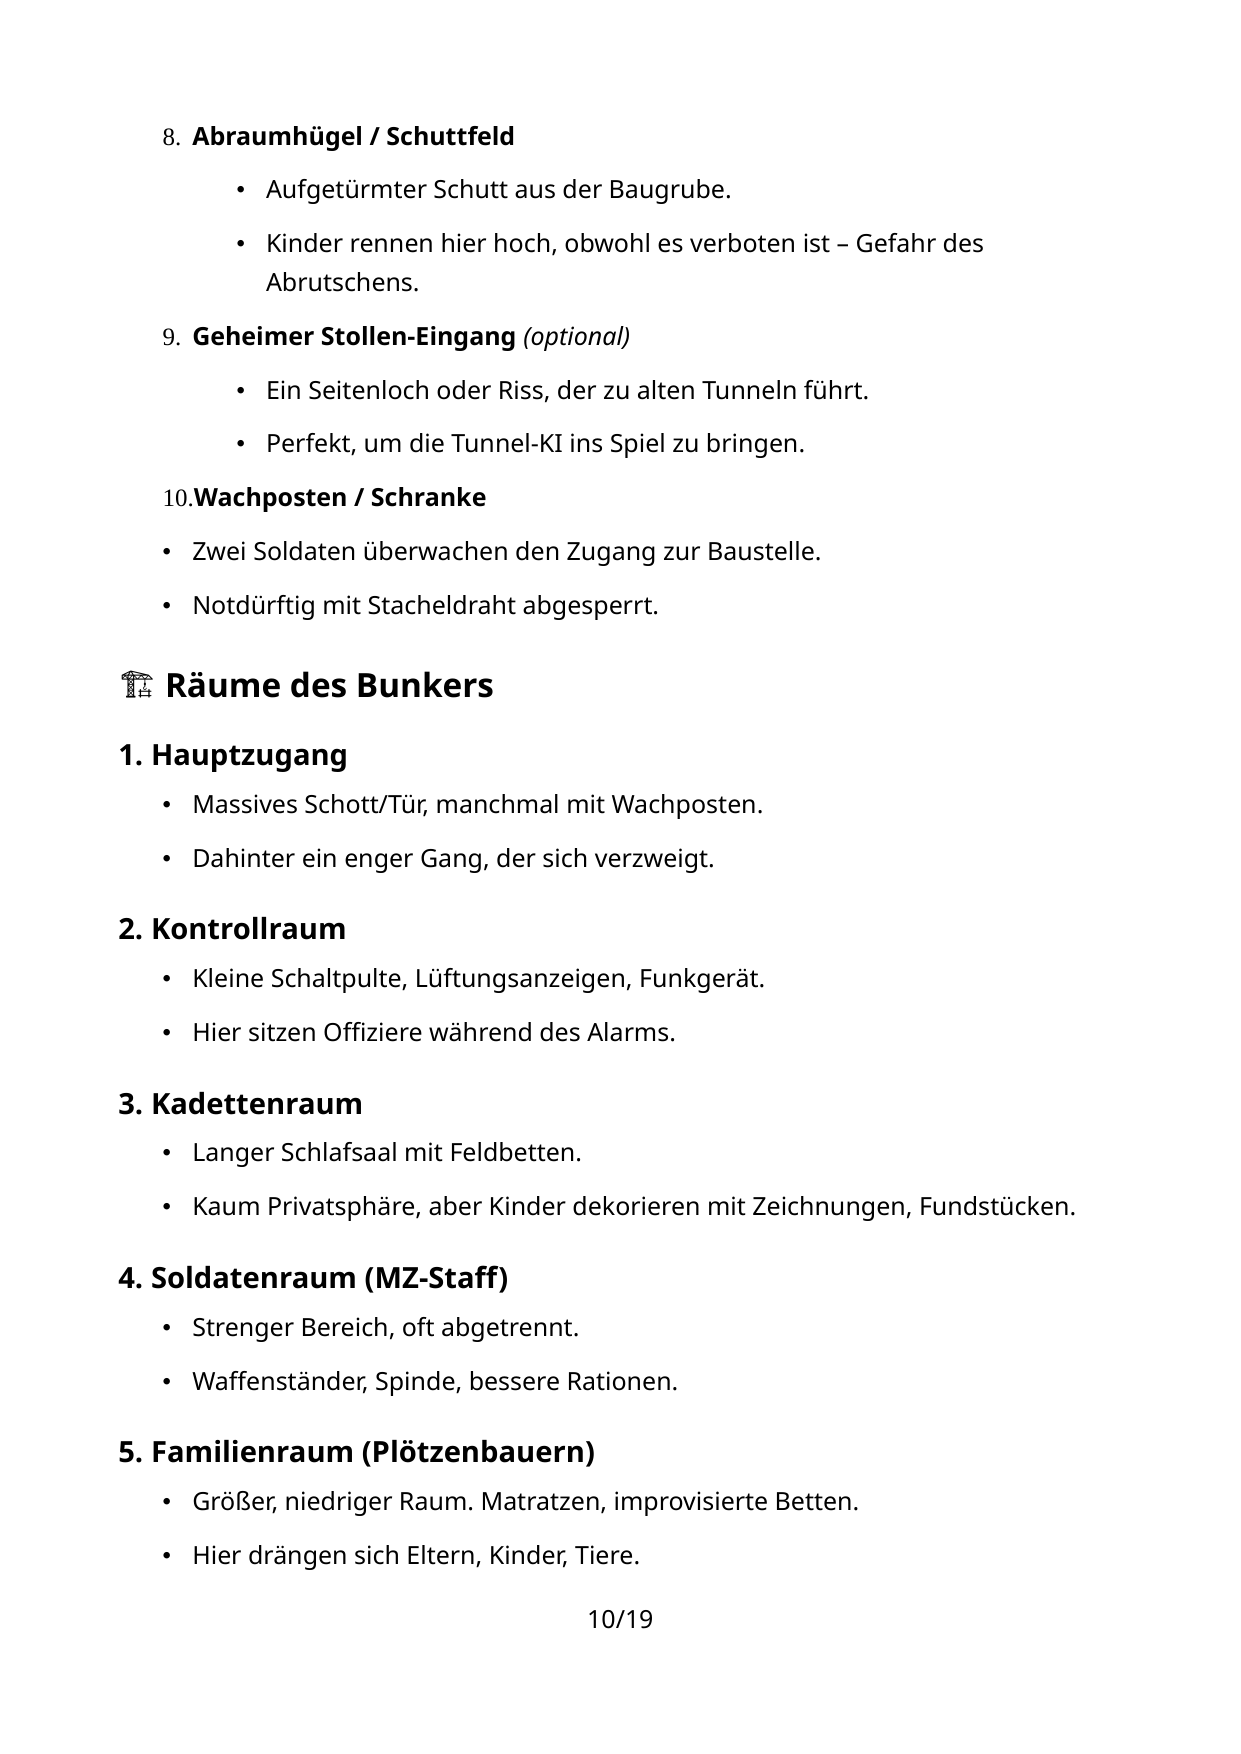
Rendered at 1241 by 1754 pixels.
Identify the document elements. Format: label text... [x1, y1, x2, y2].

list Notdürftig mit Stacheldraht abgesperrt. [162, 587, 1122, 621]
list Zwei Soldaten überwachen den Zugang zur Baustelle. [162, 533, 1122, 568]
list Langer Schlafsaal mit Feldbetten. [162, 1135, 1122, 1169]
list Aufgetürmter Schutt aus der Baugrube. [236, 172, 1122, 206]
list Dahinter ein enger Gang, der sich verzweigt. [162, 840, 1122, 874]
list Hier drängen sich Eltern, Kinder, Tiere. [162, 1537, 1122, 1571]
subtitle 3. Kadettenraum [118, 1083, 1122, 1123]
list Geheimer Stollen-Eingang (optional) [162, 318, 1122, 353]
subtitle 4. Soldatenraum (MZ-Staff) [118, 1257, 1122, 1297]
list Hier sitzen Offiziere während des Alarms. [162, 1014, 1122, 1049]
list Kleine Schaltpulte, Lüftungsanzeigen, Funkgerät. [162, 961, 1122, 995]
list Massives Schott/Tür, manchmal mit Wachposten. [162, 787, 1122, 821]
subtitle 5. Familienraum (Plötzenbauern) [118, 1431, 1122, 1471]
list Ein Seitenloch oder Riss, der zu alten Tunneln führt. [236, 372, 1122, 406]
list Kaum Privatsphäre, aber Kinder dekorieren mit Zeichnungen, Fundstücken. [162, 1189, 1122, 1223]
subtitle 2. Kontrollraum [118, 909, 1122, 948]
subtitle 1. Hauptzugang [118, 734, 1122, 774]
list Größer, niedriger Raum. Matratzen, improvisierte Betten. [162, 1484, 1122, 1518]
list Abraumhügel / Schuttfeld [162, 118, 1122, 152]
list Kinder rennen hier hoch, obwohl es verboten ist – Gefahr des Abrutschens. [236, 226, 1122, 299]
list Strenger Bereich, oft abgetrennt. [162, 1309, 1122, 1343]
list Waffenständer, Spinde, bessere Rationen. [162, 1363, 1122, 1397]
subtitle 🏗️ Räume des Bunkers [118, 662, 1122, 707]
list Perfekt, um die Tunnel-KI ins Spiel zu bringen. [236, 426, 1122, 460]
list Wachposten / Schranke [162, 480, 1122, 514]
